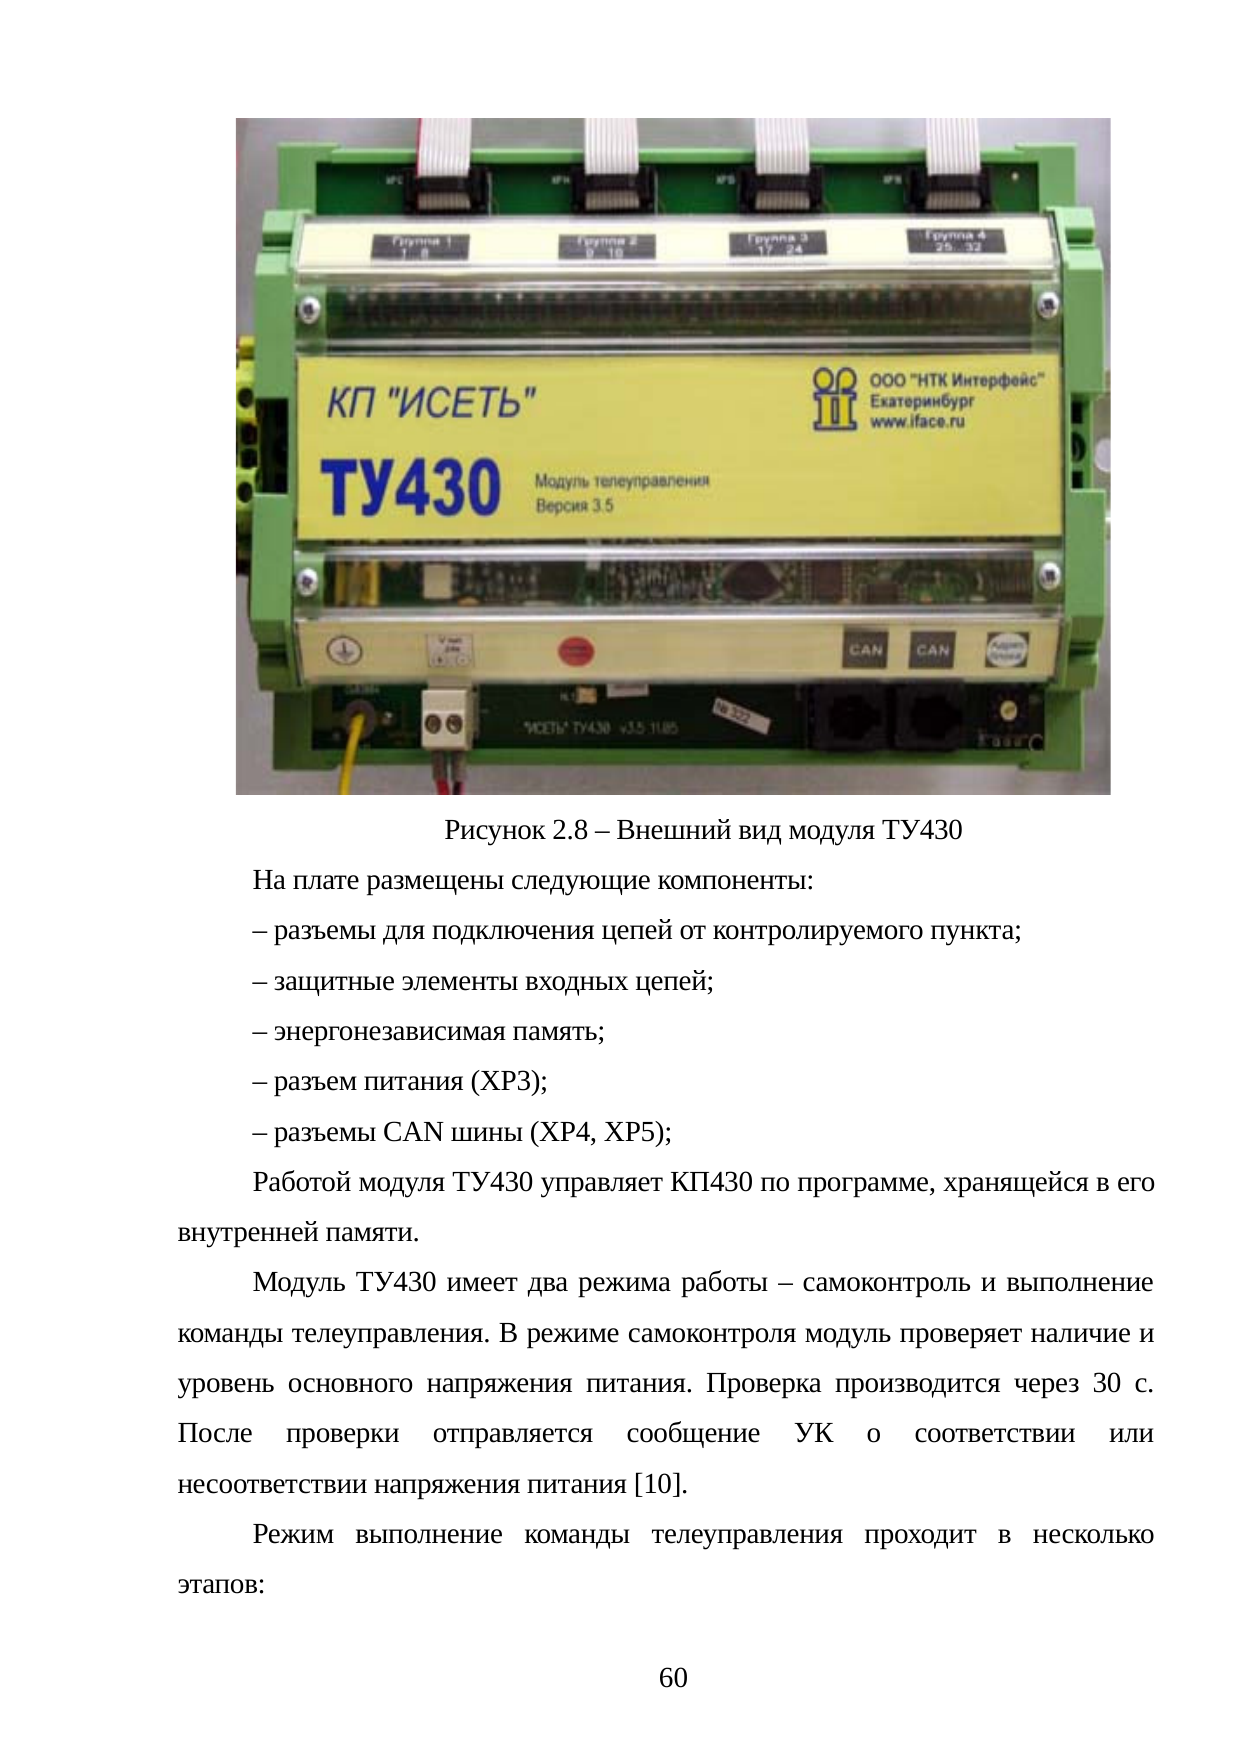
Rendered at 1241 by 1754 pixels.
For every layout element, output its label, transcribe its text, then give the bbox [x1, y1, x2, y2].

text Работой модуля ТУ430 управляет КП430 по программе, хранящейся в его внутренней памяти. [177, 1164, 1155, 1248]
text Режим выполнение команды телеуправления проходит в несколько этапов: [177, 1516, 1155, 1600]
text Модуль ТУ430 имеет два режима работы – самоконтроль и выполнение команды телеуправления. В режиме самоконтроля модуль проверяет наличие и уровень основного напряжения питания. Проверка производится через 30 с. После проверки отправляется сообщение УК о соответствии или несоответствии напряжения питания [10]. [177, 1264, 1155, 1499]
text На плате размещены следующие компоненты: [177, 862, 1155, 896]
text Рисунок 2.8 – Внешний вид модуля ТУ430 [177, 118, 1155, 845]
text – энергонезависимая память; [177, 1013, 1155, 1047]
text – разъемы для подключения цепей от контролируемого пункта; [177, 912, 1155, 946]
text – защитные элементы входных цепей; [177, 963, 1155, 996]
text – разъем питания (ХР3); [177, 1063, 1155, 1097]
text – разъемы CAN шины (ХР4, ХР5); [177, 1114, 1155, 1147]
picture [235, 118, 1111, 795]
